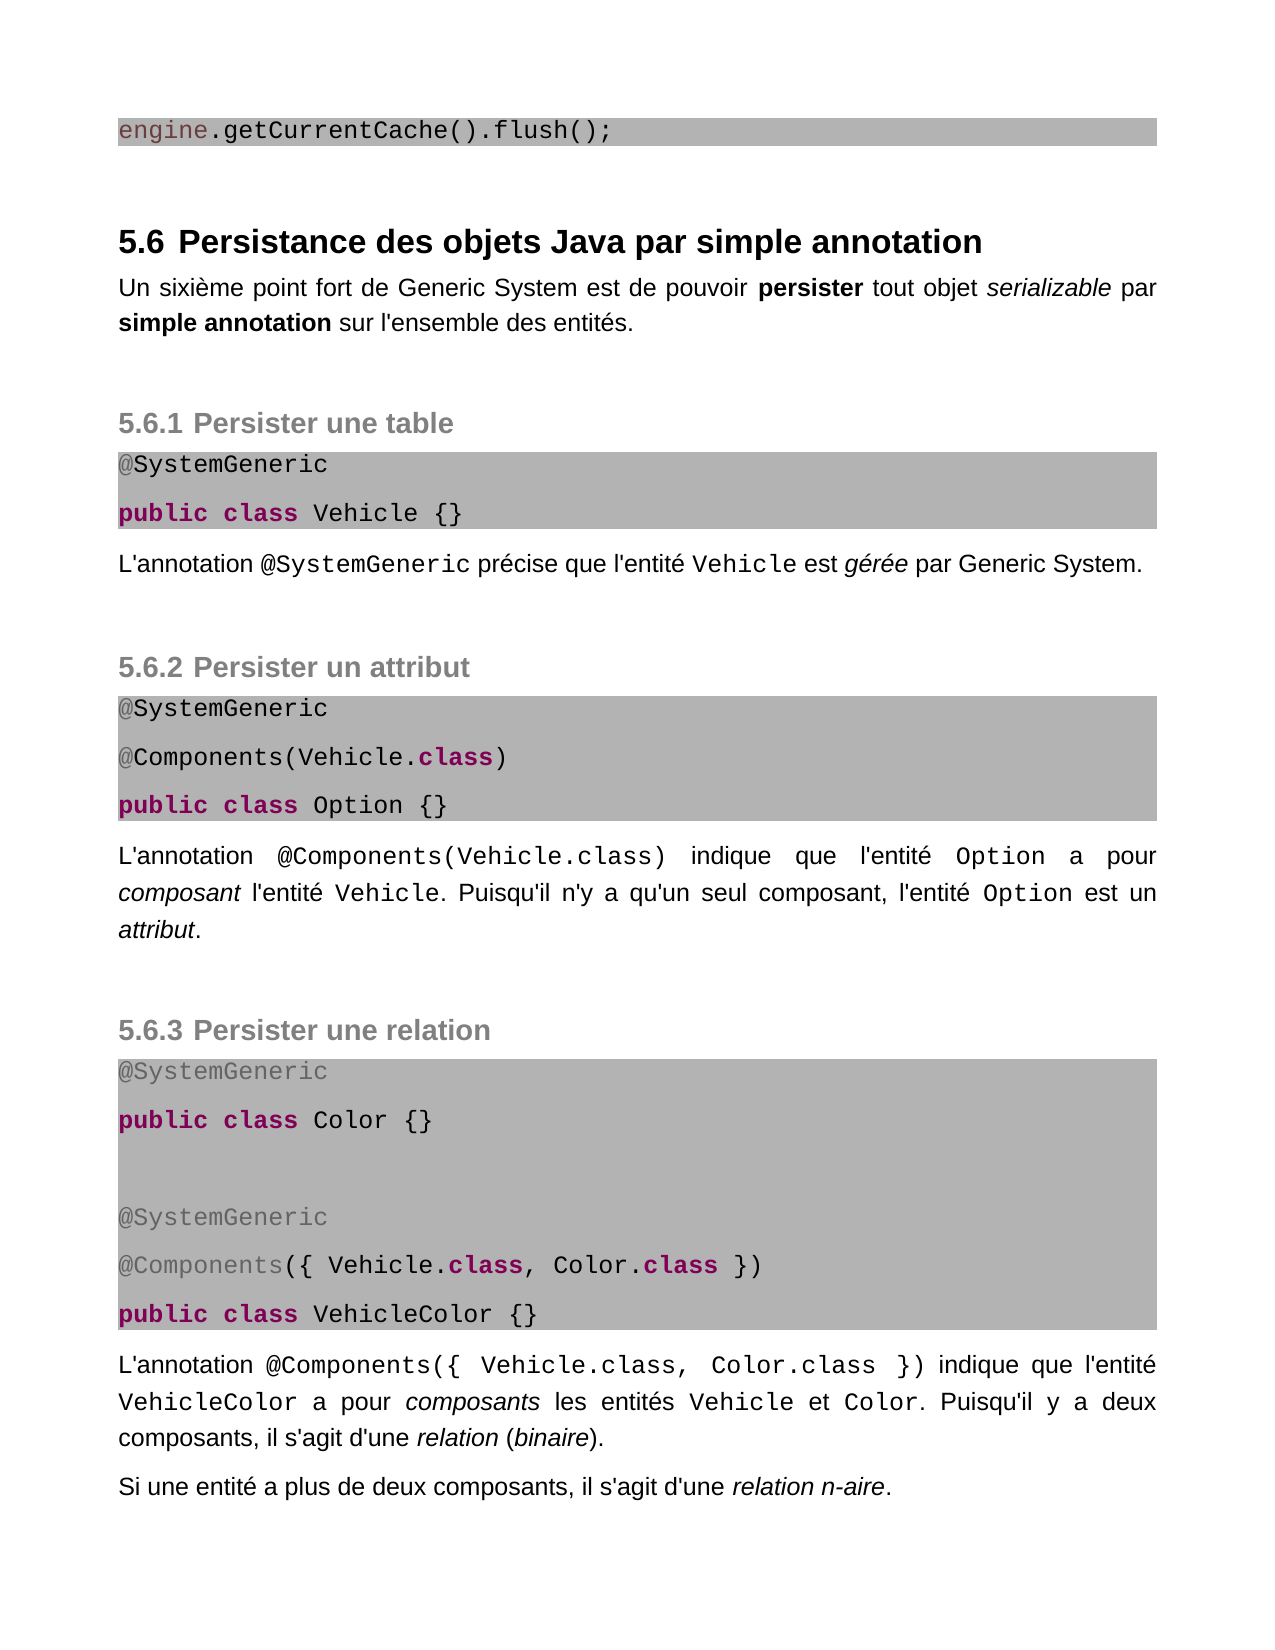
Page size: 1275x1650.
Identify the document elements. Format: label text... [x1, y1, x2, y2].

text L'annotation @Components(Vehicle.class) indique que l'entité Option a pour composant l'entité Vehicle. Puisqu'il n'y a qu'un seul composant, l'entité Option est un attribut. [118, 841, 1157, 943]
text @SystemGeneric [118, 696, 1157, 724]
subtitle Persistance des objets Java par simple annotation [118, 222, 1157, 261]
text public class Option {} [118, 793, 1157, 821]
subtitle Persister un attribut [118, 649, 1157, 683]
text public class Vehicle {} [118, 500, 1157, 529]
text L'annotation @SystemGeneric précise que l'entité Vehicle est gérée par Generic System. [118, 549, 1157, 580]
text @SystemGeneric [118, 1204, 1157, 1233]
text @Components(Vehicle.class) [118, 744, 1157, 772]
text @Components({ Vehicle.class, Color.class }) [118, 1253, 1157, 1281]
text @SystemGeneric [118, 1059, 1157, 1087]
text public class VehicleColor {} [118, 1301, 1157, 1330]
text Si une entité a plus de deux composants, il s'agit d'une relation n-aire. [118, 1472, 1157, 1501]
subtitle Persister une table [118, 406, 1157, 439]
text public class Color {} [118, 1107, 1157, 1136]
text @SystemGeneric [118, 452, 1157, 480]
text engine.getCurrentCache().flush(); [118, 118, 1157, 146]
text Un sixième point fort de Generic System est de pouvoir persister tout objet serializable par simple annotation sur l'ensemble des entités. [118, 273, 1157, 336]
text L'annotation @Components({ Vehicle.class, Color.class }) indique que l'entité VehicleColor a pour composants les entités Vehicle et Color. Puisqu'il y a deux composants, il s'agit d'une relation (binaire). [118, 1350, 1157, 1452]
subtitle Persister une relation [118, 1013, 1157, 1046]
